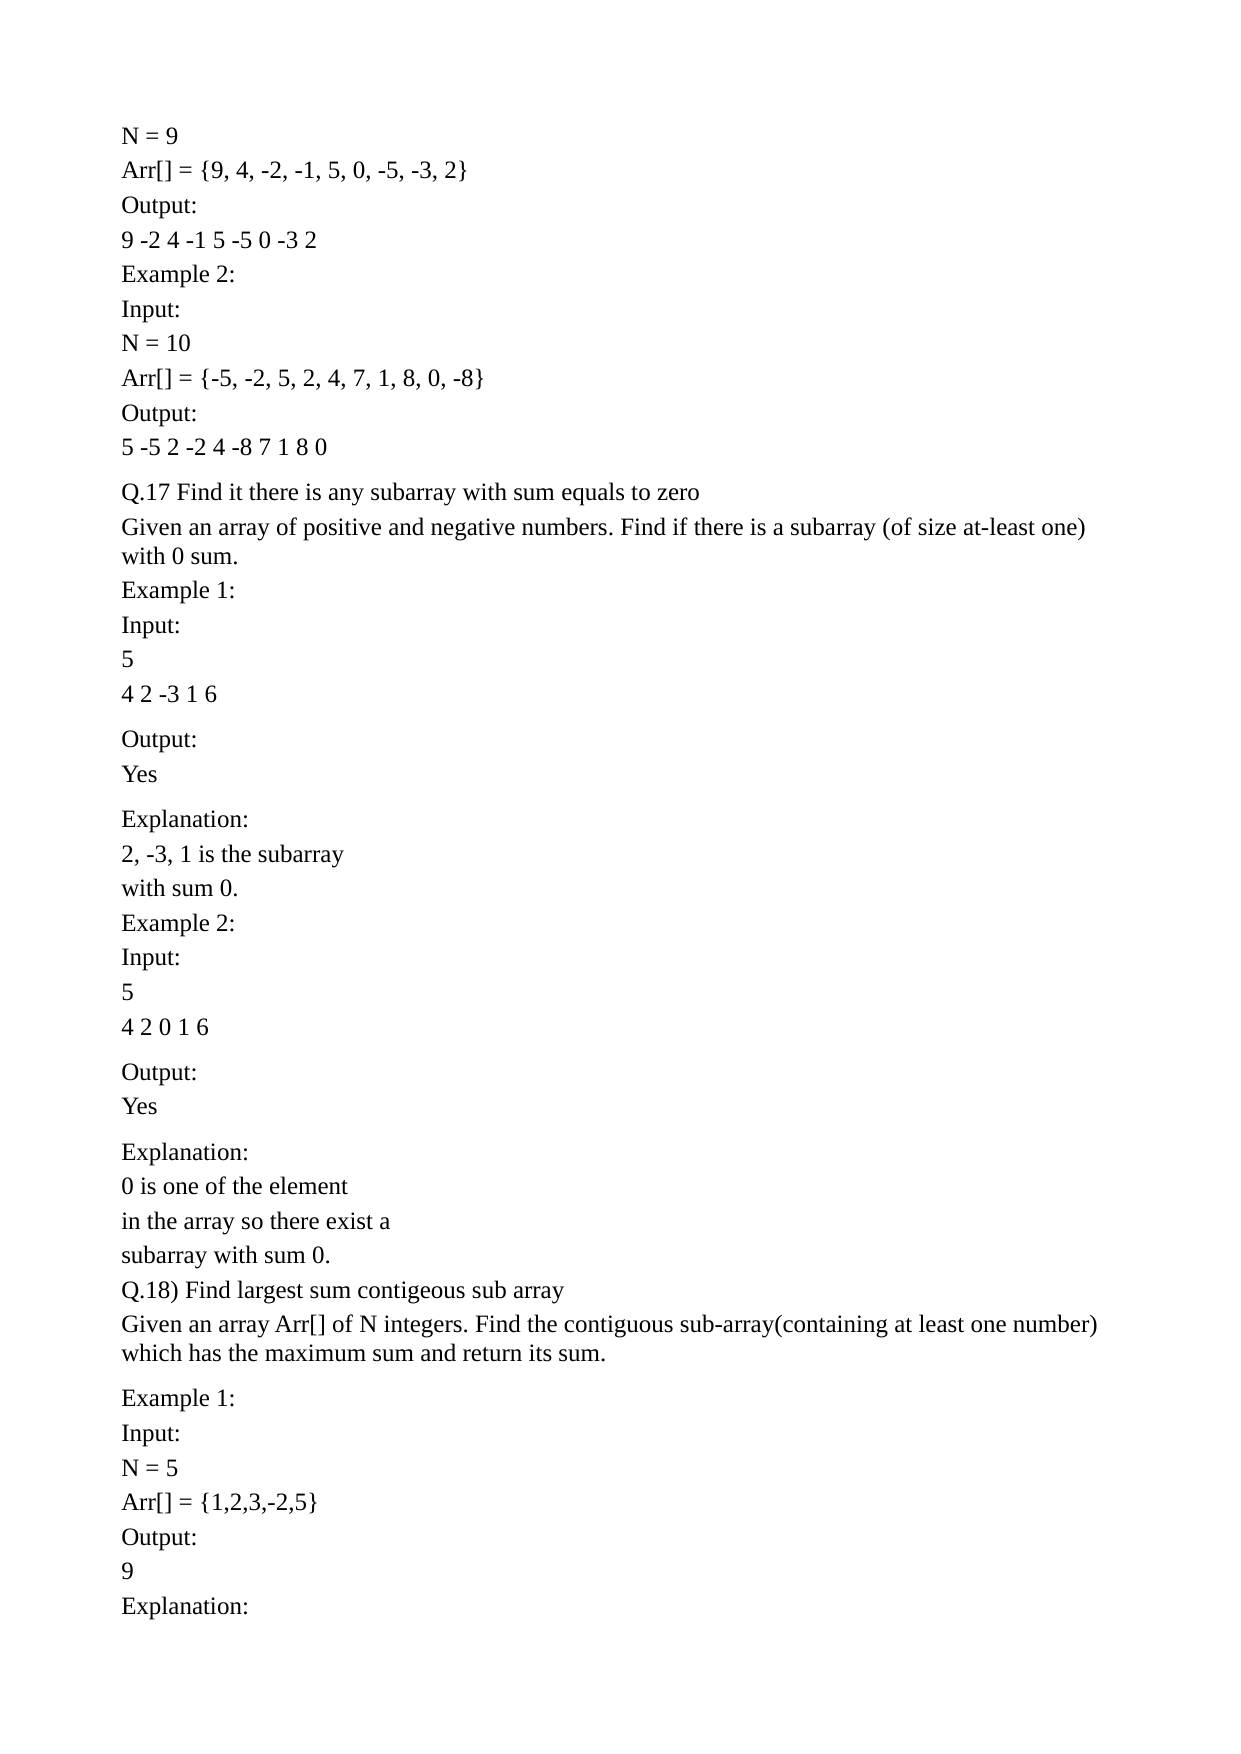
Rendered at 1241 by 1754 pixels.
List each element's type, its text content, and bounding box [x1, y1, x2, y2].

table_header [118, 464, 136, 474]
table_header [118, 1370, 136, 1381]
table_header N = 10 [118, 326, 206, 360]
table_header Arr[] = {1,2,3,-2,5} [118, 1484, 333, 1519]
table_header [118, 711, 136, 721]
table_header Input: [118, 1415, 194, 1450]
table_header Given an array of positive and negative numbers. Find if there is a subarray (of size at-least one) with 0 sum. [118, 509, 1122, 572]
table_header Yes [118, 756, 172, 791]
table_header Explanation: [118, 1134, 269, 1168]
table_header N = 5 [118, 1450, 193, 1484]
table_header Output: [118, 187, 211, 222]
table_header Q.18) Find largest sum contigeous sub array [118, 1272, 577, 1307]
table_header with sum 0. [118, 870, 252, 905]
table_header 5 -5 2 -2 4 -8 7 1 8 0 [118, 429, 348, 464]
table_header Example 2: [118, 905, 249, 939]
table_header Example 1: [118, 1381, 249, 1415]
table_header [118, 1043, 136, 1054]
table_header Output: [118, 1519, 211, 1553]
table_header [118, 1123, 136, 1134]
table_header [118, 791, 136, 801]
table_header 5 [118, 974, 148, 1009]
table_header Example 2: [118, 256, 249, 291]
table_header 9 [118, 1554, 148, 1588]
table_header 5 [118, 642, 148, 676]
table_header 4 2 -3 1 6 [118, 676, 231, 711]
table_header Output: [118, 1054, 218, 1088]
table_header Input: [118, 291, 201, 326]
table_header 2, -3, 1 is the subarray [118, 836, 363, 870]
table_header Input: [118, 940, 194, 974]
table_header Explanation: [118, 1588, 262, 1623]
table_header subarray with sum 0. [118, 1238, 344, 1272]
table_header 4 2 0 1 6 [118, 1009, 223, 1043]
table_header Q.17 Find it there is any subarray with sum equals to zero [118, 475, 711, 509]
table_header Arr[] = {9, 4, -2, -1, 5, 0, -5, -3, 2} [118, 153, 483, 187]
table_header Input: [118, 607, 194, 642]
table_header in the array so there exist a [118, 1203, 409, 1237]
table_header Yes [118, 1089, 172, 1123]
table_header N = 9 [118, 118, 193, 153]
table_header 9 -2 4 -1 5 -5 0 -3 2 [118, 222, 331, 256]
table_header Output: [118, 721, 218, 756]
table_header Explanation: [118, 801, 269, 836]
table_header Given an array Arr[] of N integers. Find the contiguous sub-array(containing at least one number) which has the maximum sum and return its sum. [118, 1307, 1122, 1370]
table_header Output: [118, 395, 211, 429]
table_header Example 1: [118, 573, 249, 607]
table_header 0 is one of the element [118, 1168, 367, 1203]
table_header Arr[] = {-5, -2, 5, 2, 4, 7, 1, 8, 0, -8} [118, 360, 500, 395]
